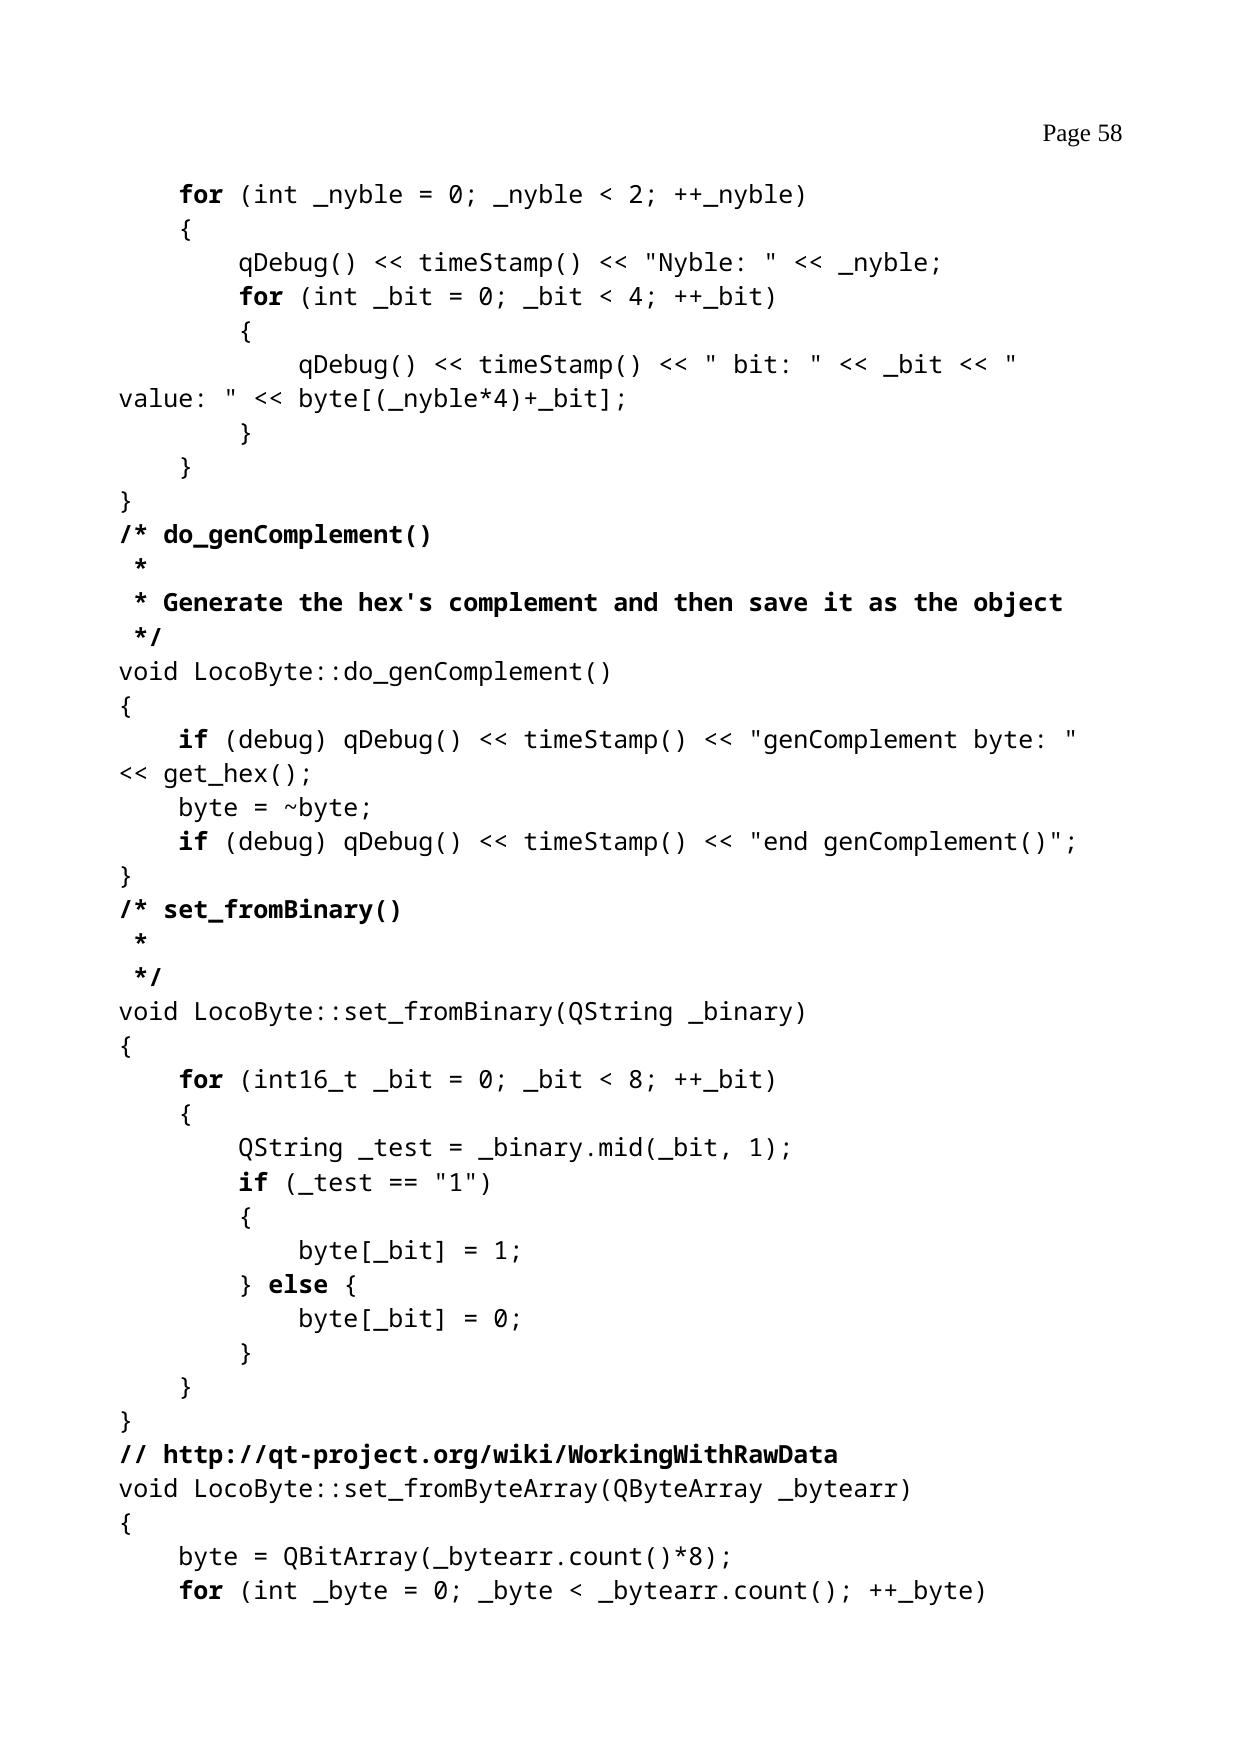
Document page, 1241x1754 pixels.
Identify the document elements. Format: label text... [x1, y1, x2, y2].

text void LocoByte::set_fromByteArray(QByteArray _bytearr) [118, 1471, 1122, 1505]
text } [118, 449, 1122, 483]
text } [118, 1368, 1122, 1403]
text byte = ~byte; [118, 789, 1122, 823]
text byte = QBitArray(_bytearr.count()*8); [118, 1539, 1122, 1573]
text } [118, 483, 1122, 517]
text void LocoByte::do_genComplement() [118, 653, 1122, 687]
text { [118, 313, 1122, 347]
text { [118, 1096, 1122, 1130]
text { [118, 210, 1122, 244]
text { [118, 687, 1122, 721]
text if (debug) qDebug() << timeStamp() << "genComplement byte: " << get_hex(); [118, 721, 1122, 789]
text void LocoByte::set_fromBinary(QString _binary) [118, 994, 1122, 1028]
text } [118, 415, 1122, 449]
text * [118, 926, 1122, 960]
text } [118, 1334, 1122, 1368]
text if (debug) qDebug() << timeStamp() << "end genComplement()"; [118, 823, 1122, 858]
text qDebug() << timeStamp() << " bit: " << _bit << " value: " << byte[(_nyble*4)+_bit]; [118, 347, 1122, 415]
text */ [118, 619, 1122, 653]
text for (int16_t _bit = 0; _bit < 8; ++_bit) [118, 1062, 1122, 1096]
text { [118, 1028, 1122, 1062]
text for (int _bit = 0; _bit < 4; ++_bit) [118, 278, 1122, 313]
text // http://qt-project.org/wiki/WorkingWithRawData [118, 1437, 1122, 1471]
text byte[_bit] = 0; [118, 1300, 1122, 1334]
text /* do_genComplement() [118, 517, 1122, 551]
text } [118, 1403, 1122, 1437]
text } else { [118, 1266, 1122, 1300]
text */ [118, 960, 1122, 994]
text } [118, 858, 1122, 892]
text QString _test = _binary.mid(_bit, 1); [118, 1130, 1122, 1164]
text for (int _byte = 0; _byte < _bytearr.count(); ++_byte) [118, 1573, 1122, 1607]
text for (int _nyble = 0; _nyble < 2; ++_nyble) [118, 176, 1122, 210]
text * Generate the hex's complement and then save it as the object [118, 585, 1122, 619]
text { [118, 1505, 1122, 1539]
text qDebug() << timeStamp() << "Nyble: " << _nyble; [118, 244, 1122, 278]
text byte[_bit] = 1; [118, 1232, 1122, 1266]
text /* set_fromBinary() [118, 892, 1122, 926]
text * [118, 551, 1122, 585]
text { [118, 1198, 1122, 1232]
text if (_test == "1") [118, 1164, 1122, 1198]
